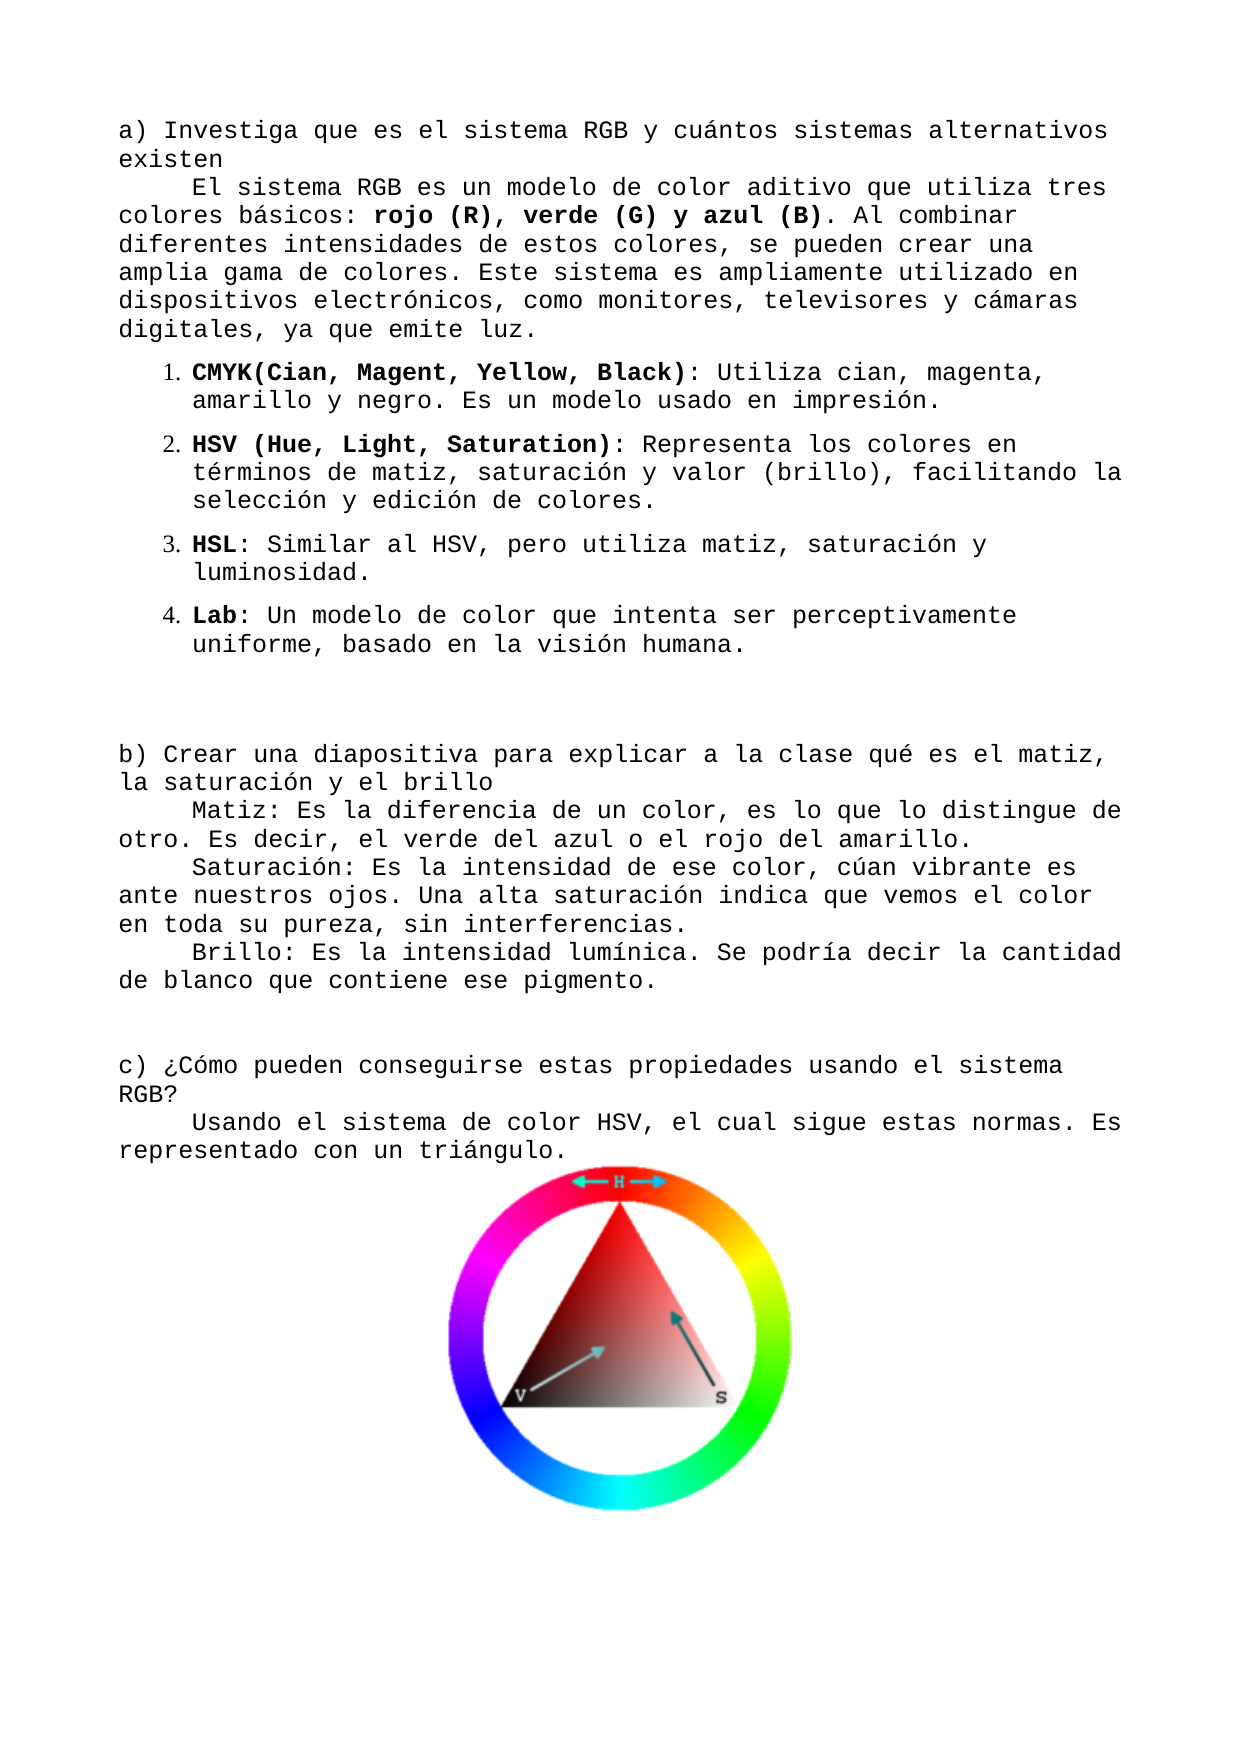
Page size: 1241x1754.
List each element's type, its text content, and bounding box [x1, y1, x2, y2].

text c) ¿Cómo pueden conseguirse estas propiedades usando el sistema RGB? [118, 1053, 1122, 1110]
text a) Investiga que es el sistema RGB y cuántos sistemas alternativos existen [118, 118, 1122, 175]
list CMYK(Cian, Magent, Yellow, Black): Utiliza cian, magenta, amarillo y negro. Es un modelo usado en impresión. [162, 357, 1122, 416]
text Brillo: Es la intensidad lumínica. Se podría decir la cantidad de blanco que contiene ese pigmento. [118, 940, 1122, 996]
list HSL: Similar al HSV, pero utiliza matiz, saturación y luminosidad. [162, 529, 1122, 588]
picture [448, 1166, 792, 1511]
list HSV (Hue, Light, Saturation): Representa los colores en términos de matiz, saturación y valor (brillo), facilitando la selección y edición de colores. [162, 429, 1122, 516]
text Saturación: Es la intensidad de ese color, cúan vibrante es ante nuestros ojos. Una alta saturación indica que vemos el color en toda su pureza, sin interferencias. [118, 855, 1122, 940]
list Lab: Un modelo de color que intenta ser perceptivamente uniforme, basado en la visión humana. [162, 601, 1122, 660]
text Matiz: Es la diferencia de un color, es lo que lo distingue de otro. Es decir, el verde del azul o el rojo del amarillo. [118, 798, 1122, 855]
text El sistema RGB es un modelo de color aditivo que utiliza tres colores básicos: rojo (R), verde (G) y azul (B). Al combinar diferentes intensidades de estos colores, se pueden crear una amplia gama de colores. Este sistema es ampliamente utilizado en dispositivos electrónicos, como monitores, televisores y cámaras digitales, ya que emite luz. [118, 175, 1122, 345]
text Usando el sistema de color HSV, el cual sigue estas normas. Es representado con un triángulo. [118, 1110, 1122, 1166]
text b) Crear una diapositiva para explicar a la clase qué es el matiz, la saturación y el brillo [118, 741, 1122, 798]
